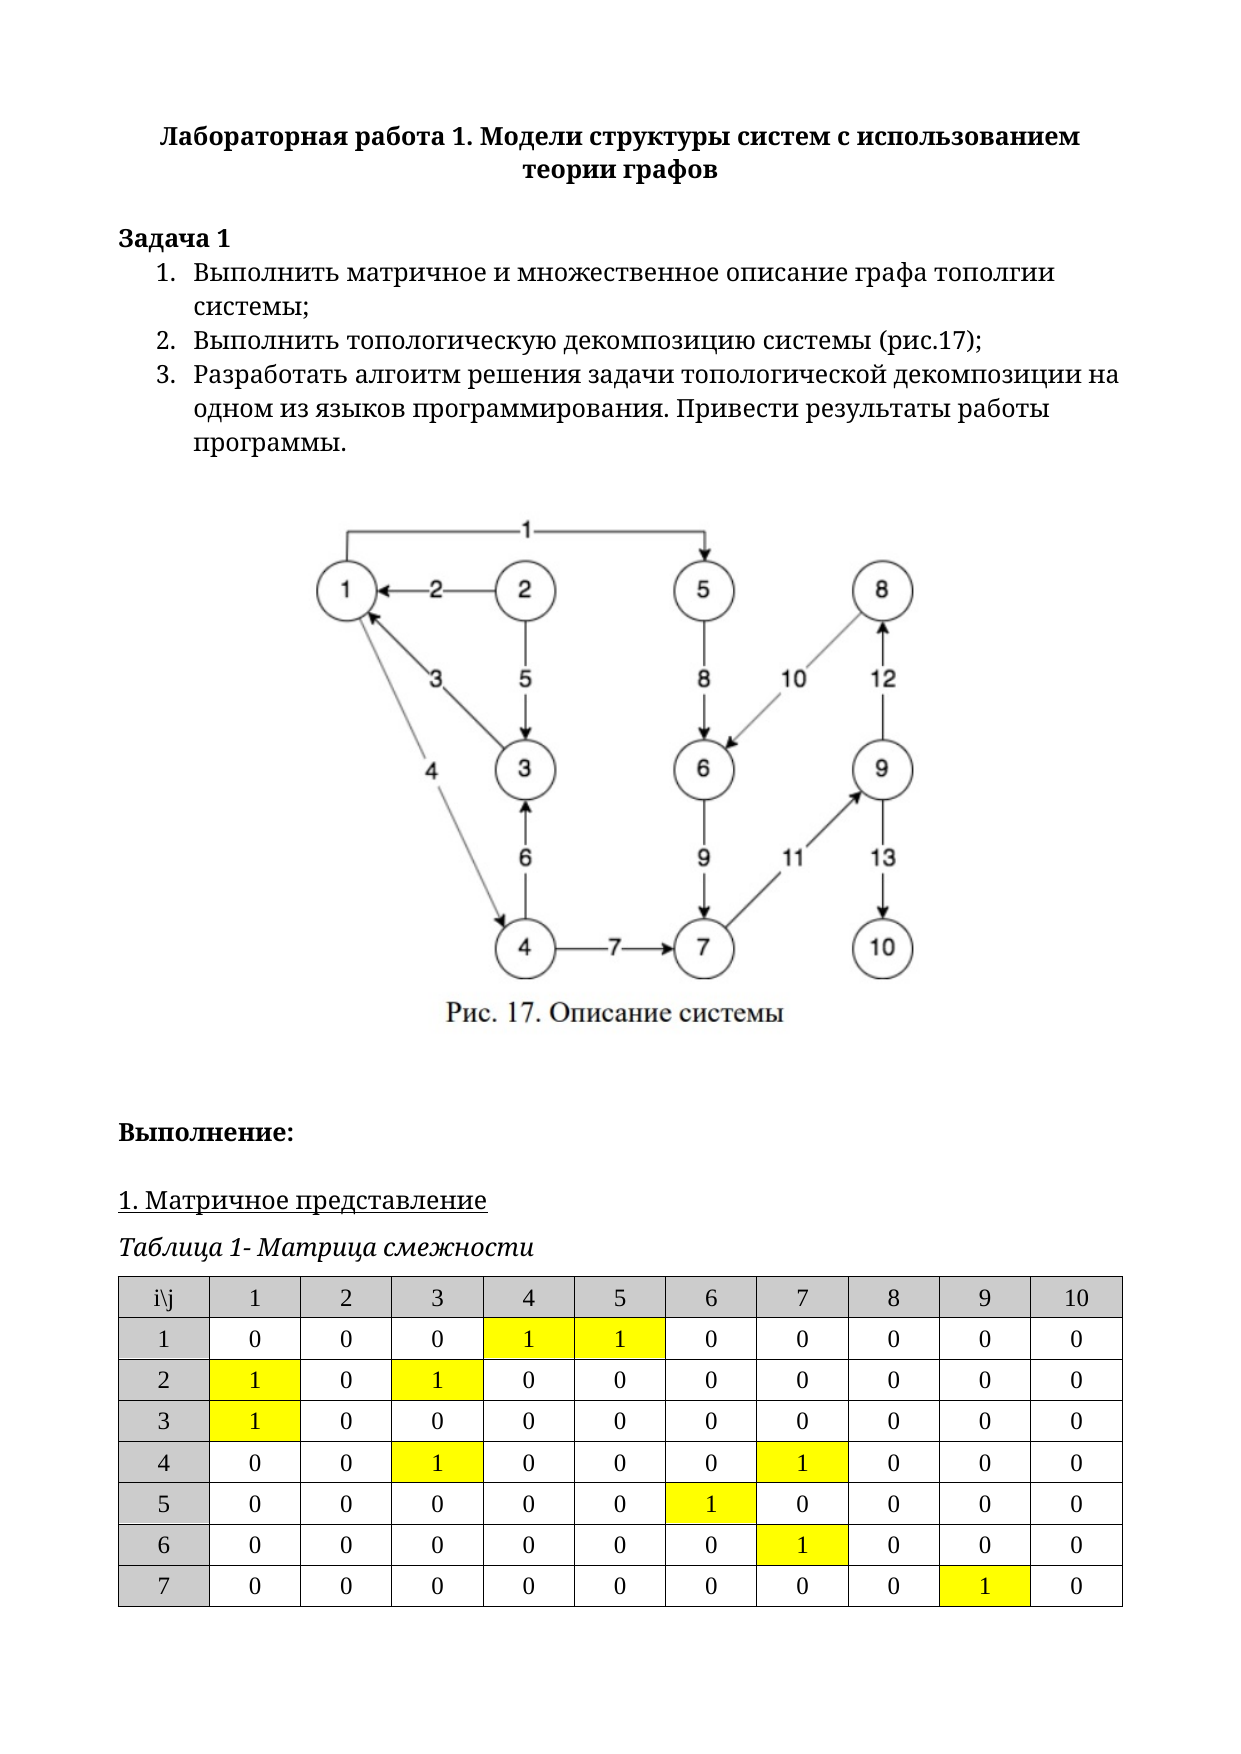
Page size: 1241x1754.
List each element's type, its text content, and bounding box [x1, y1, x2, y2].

table_cell 0 [849, 1401, 939, 1441]
table_cell 0 [575, 1442, 665, 1482]
table_cell 0 [757, 1401, 848, 1441]
list Выполнить топологическую декомпозицию системы (рис.17); [156, 322, 1122, 357]
table_cell 1 [940, 1566, 1030, 1606]
text Выполнение: [118, 1115, 1122, 1149]
table_cell 0 [575, 1401, 665, 1441]
table_cell 0 [301, 1401, 391, 1441]
table_cell 0 [210, 1483, 300, 1523]
table_cell 0 [392, 1401, 483, 1441]
table_header 8 [849, 1277, 939, 1317]
table_header 4 [484, 1277, 574, 1317]
table_cell 5 [119, 1483, 209, 1523]
table_cell 1 [119, 1318, 209, 1358]
table_cell 0 [484, 1442, 574, 1482]
table_cell 1 [757, 1525, 848, 1565]
picture [289, 492, 951, 1047]
table_cell 0 [1031, 1442, 1122, 1482]
table_cell 0 [666, 1525, 756, 1565]
table_header i\j [119, 1277, 209, 1317]
table_cell 1 [484, 1318, 574, 1358]
table_cell 1 [575, 1318, 665, 1358]
table_cell 0 [392, 1318, 483, 1358]
table_cell 1 [392, 1442, 483, 1482]
text Лабораторная работа 1. Модели структуры систем с использованием теории графов [118, 118, 1122, 186]
table_cell 1 [392, 1360, 483, 1400]
table_cell 1 [210, 1401, 300, 1441]
table_header 9 [940, 1277, 1030, 1317]
table_cell 0 [301, 1442, 391, 1482]
table_cell 0 [757, 1318, 848, 1358]
table_cell 0 [392, 1566, 483, 1606]
table_cell 0 [301, 1318, 391, 1358]
table_cell 0 [940, 1525, 1030, 1565]
table_cell 0 [666, 1360, 756, 1400]
list Разработать алгоитм решения задачи топологической декомпозиции на одном из языков программирования. Привести результаты работы программы. [156, 357, 1122, 459]
table_cell 0 [757, 1483, 848, 1523]
table_cell 3 [119, 1401, 209, 1441]
table_cell 6 [119, 1525, 209, 1565]
table_cell 0 [484, 1360, 574, 1400]
table_header 3 [392, 1277, 483, 1317]
table_cell 0 [1031, 1360, 1122, 1400]
table_cell 0 [940, 1442, 1030, 1482]
table_cell 1 [757, 1442, 848, 1482]
table_cell 0 [484, 1401, 574, 1441]
table_header 7 [757, 1277, 848, 1317]
table_cell 0 [666, 1566, 756, 1606]
table_cell 4 [119, 1442, 209, 1482]
table_cell 0 [849, 1525, 939, 1565]
table_cell 0 [1031, 1525, 1122, 1565]
table_cell 0 [1031, 1483, 1122, 1523]
table_cell 0 [392, 1483, 483, 1523]
table_cell 0 [757, 1566, 848, 1606]
table_cell 0 [484, 1525, 574, 1565]
table_cell 0 [392, 1525, 483, 1565]
table_header 2 [301, 1277, 391, 1317]
list Выполнить матричное и множественное описание графа тополгии системы; [156, 254, 1122, 322]
table_cell 0 [757, 1360, 848, 1400]
table_cell 0 [1031, 1566, 1122, 1606]
table_cell 0 [849, 1566, 939, 1606]
table_cell 0 [210, 1442, 300, 1482]
table_cell 0 [575, 1525, 665, 1565]
table_header 10 [1031, 1277, 1122, 1317]
table_cell 0 [301, 1483, 391, 1523]
table_cell 0 [484, 1483, 574, 1523]
table_cell 0 [940, 1360, 1030, 1400]
table_cell 0 [849, 1483, 939, 1523]
table_cell 0 [301, 1525, 391, 1565]
table_cell 0 [301, 1566, 391, 1606]
table_cell 0 [1031, 1401, 1122, 1441]
table_cell 1 [666, 1483, 756, 1523]
table_cell 0 [575, 1483, 665, 1523]
table_cell 0 [301, 1360, 391, 1400]
table_cell 0 [940, 1483, 1030, 1523]
table_header 6 [666, 1277, 756, 1317]
table_cell 7 [119, 1566, 209, 1606]
table_cell 0 [1031, 1318, 1122, 1358]
table_cell 1 [210, 1360, 300, 1400]
table_cell 0 [666, 1442, 756, 1482]
table_cell 0 [210, 1566, 300, 1606]
table_header 1 [210, 1277, 300, 1317]
text 1. Матричное представление [118, 1183, 1122, 1217]
table_cell 0 [940, 1401, 1030, 1441]
table_header 5 [575, 1277, 665, 1317]
table_cell 0 [666, 1318, 756, 1358]
table_cell 0 [575, 1360, 665, 1400]
table_cell 0 [484, 1566, 574, 1606]
table_cell 0 [940, 1318, 1030, 1358]
table_cell 0 [849, 1442, 939, 1482]
text Таблица 1- Матрица смежности [118, 1229, 1122, 1263]
table_cell 0 [210, 1318, 300, 1358]
table_cell 0 [575, 1566, 665, 1606]
table_cell 2 [119, 1360, 209, 1400]
table_cell 0 [849, 1360, 939, 1400]
text Задача 1 [118, 220, 1122, 254]
table_cell 0 [666, 1401, 756, 1441]
table_cell 0 [210, 1525, 300, 1565]
table_cell 0 [849, 1318, 939, 1358]
